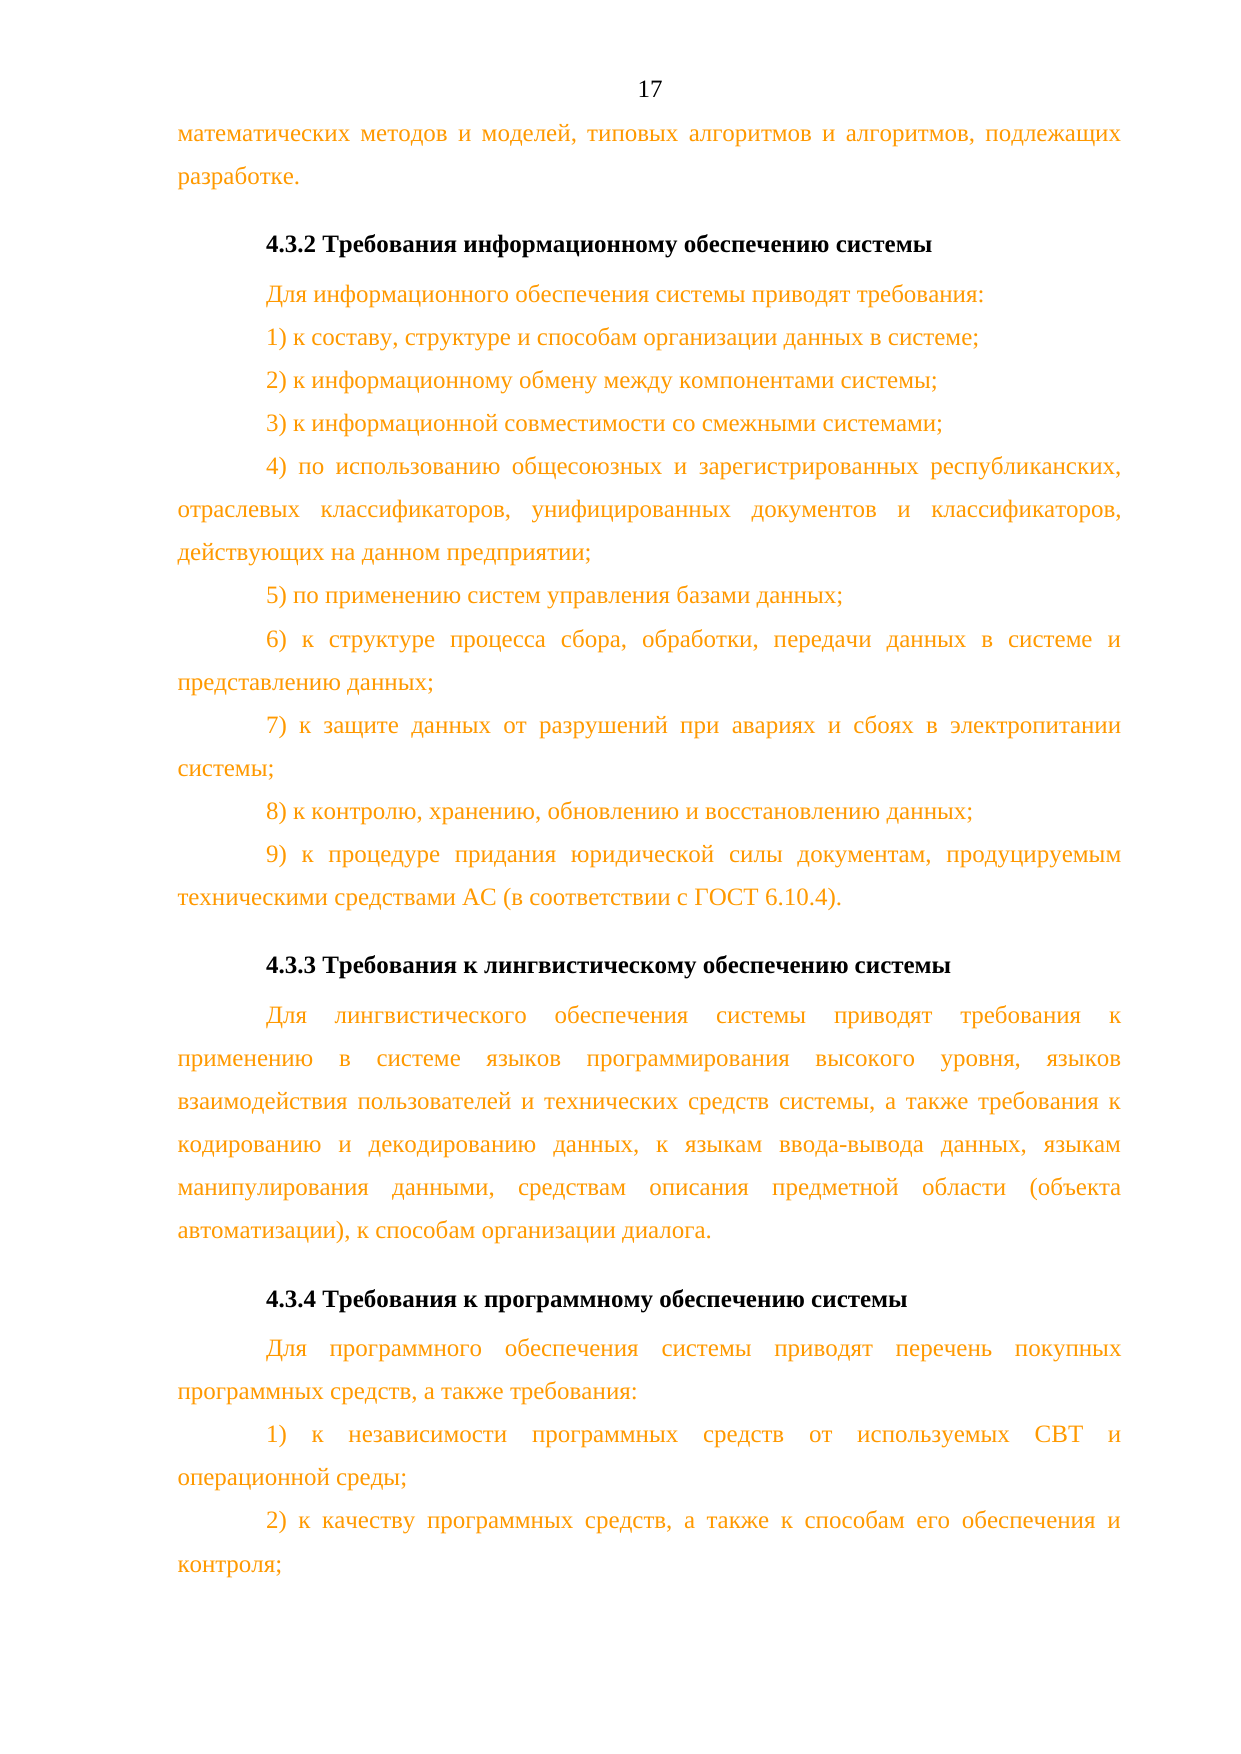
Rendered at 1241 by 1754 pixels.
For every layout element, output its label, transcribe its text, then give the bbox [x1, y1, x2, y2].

text математических методов и моделей, типовых алгоритмов и алгоритмов, подлежащих разработке. [177, 118, 1122, 190]
text 3) к информационной совместимости со смежными системами; [177, 408, 1122, 437]
subtitle Требования к лингвистическому обеспечению системы [266, 951, 1122, 979]
text Для лингвистического обеспечения системы приводят требования к применению в системе языков программирования высокого уровня, языков взаимодействия пользователей и технических средств системы, а также требования к кодированию и декодированию данных, к языкам ввода-вывода данных, языкам манипулирования данными, средствам описания предметной области (объекта автоматизации), к способам организации диалога. [177, 1000, 1122, 1244]
text 5) по применению систем управления базами данных; [177, 581, 1122, 609]
text 4) по использованию общесоюзных и зарегистрированных республиканских, отраслевых классификаторов, унифицированных документов и классификаторов, действующих на данном предприятии; [177, 451, 1122, 566]
subtitle Требования информационному обеспечению системы [266, 229, 1122, 258]
text 2) к информационному обмену между компонентами системы; [177, 365, 1122, 394]
text 8) к контролю, хранению, обновлению и восстановлению данных; [177, 796, 1122, 825]
text Для программного обеспечения системы приводят перечень покупных программных средств, а также требования: [177, 1333, 1122, 1405]
text 7) к защите данных от разрушений при авариях и сбоях в электропитании системы; [177, 710, 1122, 782]
text 6) к структуре процесса сбора, обработки, передачи данных в системе и представлению данных; [177, 624, 1122, 696]
subtitle Требования к программному обеспечению системы [266, 1284, 1122, 1312]
text 1) к составу, структуре и способам организации данных в системе; [177, 322, 1122, 351]
text 2) к качеству программных средств, а также к способам его обеспечения и контроля; [177, 1506, 1122, 1577]
text Для информационного обеспечения системы приводят требования: [177, 279, 1122, 307]
text 9) к процедуре придания юридической силы документам, продуцируемым техническими средствами АС (в соответствии с ГОСТ 6.10.4). [177, 839, 1122, 911]
text 1) к независимости программных средств от используемых СВТ и операционной среды; [177, 1419, 1122, 1491]
